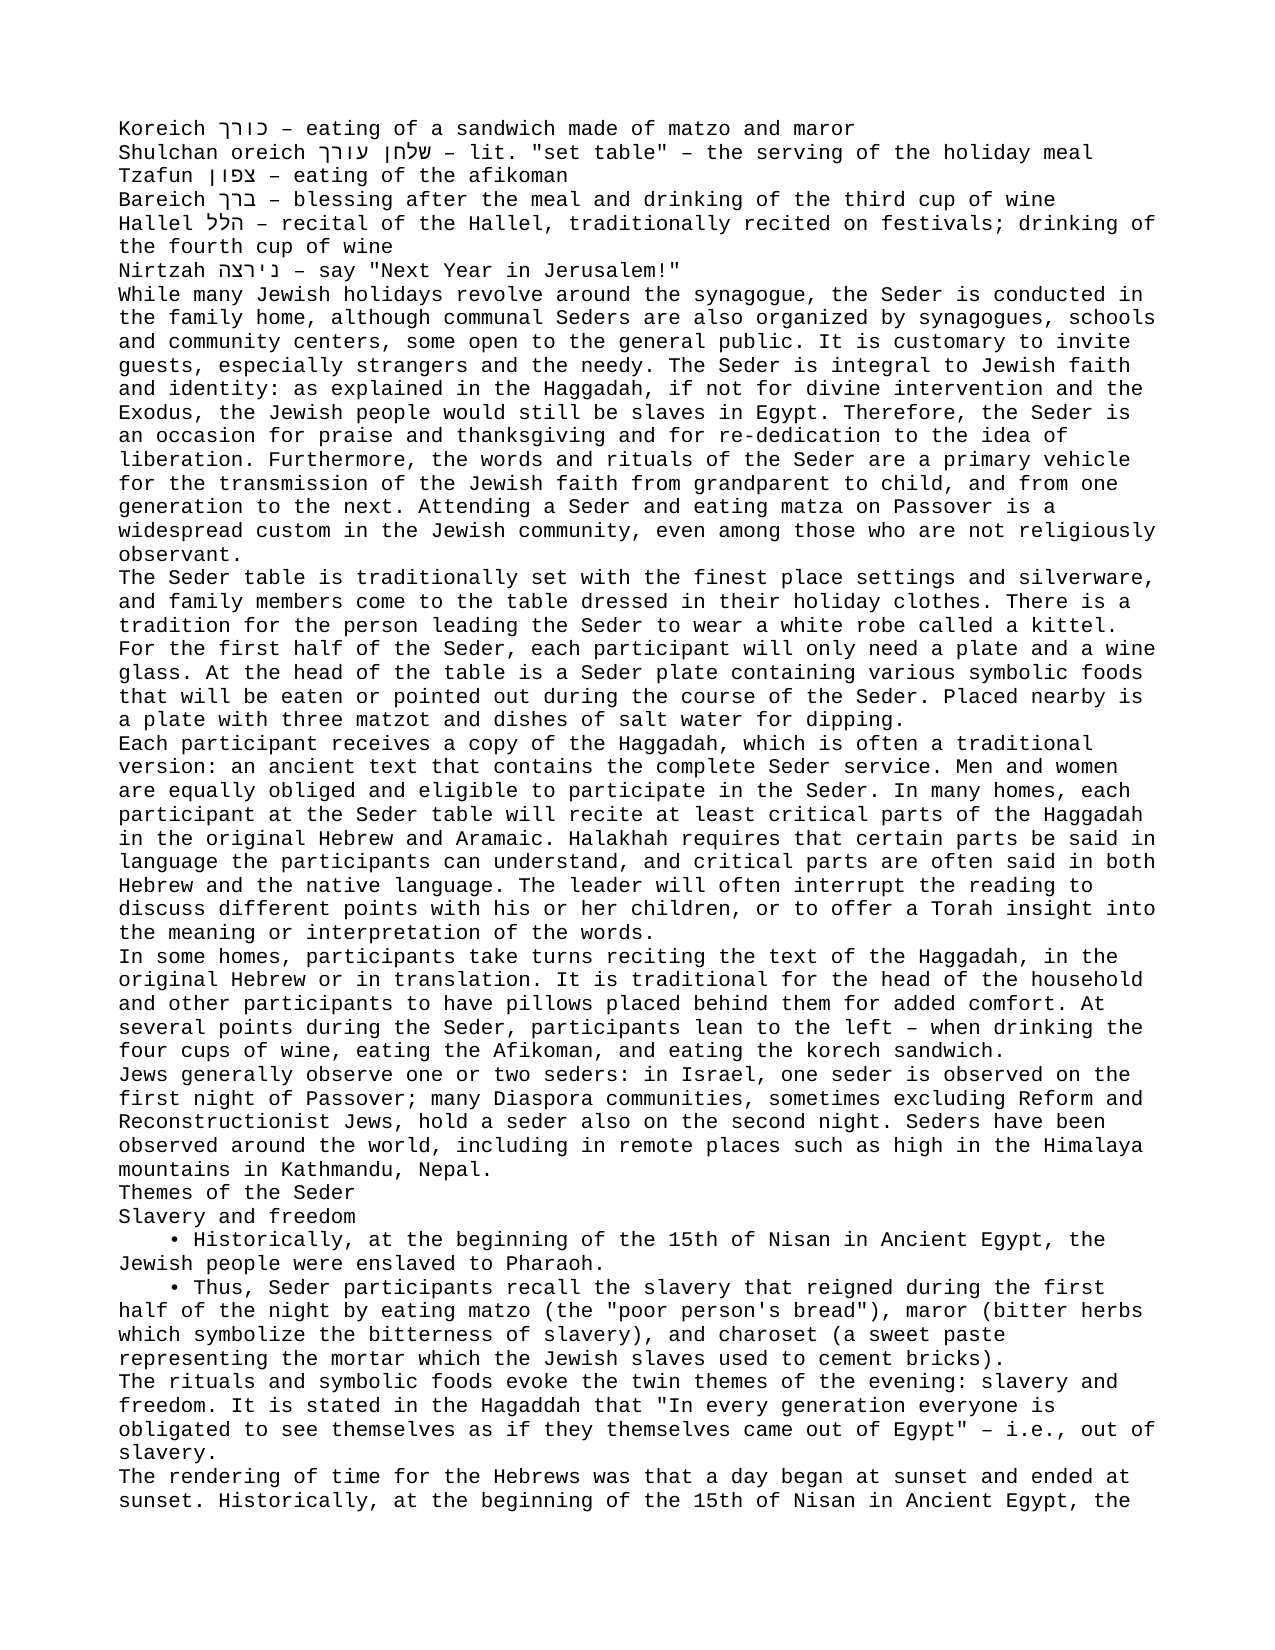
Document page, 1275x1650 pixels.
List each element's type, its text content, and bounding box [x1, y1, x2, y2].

text • Thus, Seder participants recall the slavery that reigned during the first half of the night by eating matzo (the "poor person's bread"), maror (bitter herbs which symbolize the bitterness of slavery), and charoset (a sweet paste representing the mortar which the Jewish slaves used to cement bricks). [118, 1277, 1157, 1371]
text Themes of the Seder [118, 1182, 1157, 1206]
text The rituals and symbolic foods evoke the twin themes of the evening: slavery and freedom. It is stated in the Hagaddah that "In every generation everyone is obligated to see themselves as if they themselves came out of Egypt" – i.e., out of slavery. [118, 1371, 1157, 1466]
text Tzafun צפון – eating of the afikoman [118, 165, 1157, 189]
text Shulchan oreich שלחן עורך – lit. "set table" – the serving of the holiday meal [118, 142, 1157, 165]
text Nirtzah נירצה – say "Next Year in Jerusalem!" [118, 260, 1157, 284]
text • Historically, at the beginning of the 15th of Nisan in Ancient Egypt, the Jewish people were enslaved to Pharaoh. [118, 1229, 1157, 1277]
text Each participant receives a copy of the Haggadah, which is often a traditional version: an ancient text that contains the complete Seder service. Men and women are equally obliged and eligible to participate in the Seder. In many homes, each participant at the Seder table will recite at least critical parts of the Haggadah in the original Hebrew and Aramaic. Halakhah requires that certain parts be said in language the participants can understand, and critical parts are often said in both Hebrew and the native language. The leader will often interrupt the reading to discuss different points with his or her children, or to offer a Torah insight into the meaning or interpretation of the words. [118, 733, 1157, 946]
text In some homes, participants take turns reciting the text of the Haggadah, in the original Hebrew or in translation. It is traditional for the head of the household and other participants to have pillows placed behind them for added comfort. At several points during the Seder, participants lean to the left – when drinking the four cups of wine, eating the Afikoman, and eating the korech sandwich. [118, 946, 1157, 1064]
text The rendering of time for the Hebrews was that a day began at sunset and ended at sunset. Historically, at the beginning of the 15th of Nisan in Ancient Egypt, the [118, 1466, 1157, 1513]
text While many Jewish holidays revolve around the synagogue, the Seder is conducted in the family home, although communal Seders are also organized by synagogues, schools and community centers, some open to the general public. It is customary to invite guests, especially strangers and the needy. The Seder is integral to Jewish faith and identity: as explained in the Haggadah, if not for divine intervention and the Exodus, the Jewish people would still be slaves in Egypt. Therefore, the Seder is an occasion for praise and thanksgiving and for re-dedication to the idea of liberation. Furthermore, the words and rituals of the Seder are a primary vehicle for the transmission of the Jewish faith from grandparent to child, and from one generation to the next. Attending a Seder and eating matza on Passover is a widespread custom in the Jewish community, even among those who are not religiously observant. [118, 284, 1157, 567]
text Hallel הלל – recital of the Hallel, traditionally recited on festivals; drinking of the fourth cup of wine [118, 213, 1157, 260]
text Bareich ברך – blessing after the meal and drinking of the third cup of wine [118, 189, 1157, 213]
text Slavery and freedom [118, 1206, 1157, 1229]
text Koreich כורך – eating of a sandwich made of matzo and maror [118, 118, 1157, 142]
text Jews generally observe one or two seders: in Israel, one seder is observed on the first night of Passover; many Diaspora communities, sometimes excluding Reform and Reconstructionist Jews, hold a seder also on the second night. Seders have been observed around the world, including in remote places such as high in the Himalaya mountains in Kathmandu, Nepal. [118, 1064, 1157, 1182]
text The Seder table is traditionally set with the finest place settings and silverware, and family members come to the table dressed in their holiday clothes. There is a tradition for the person leading the Seder to wear a white robe called a kittel. For the first half of the Seder, each participant will only need a plate and a wine glass. At the head of the table is a Seder plate containing various symbolic foods that will be eaten or pointed out during the course of the Seder. Placed nearby is a plate with three matzot and dishes of salt water for dipping. [118, 567, 1157, 733]
